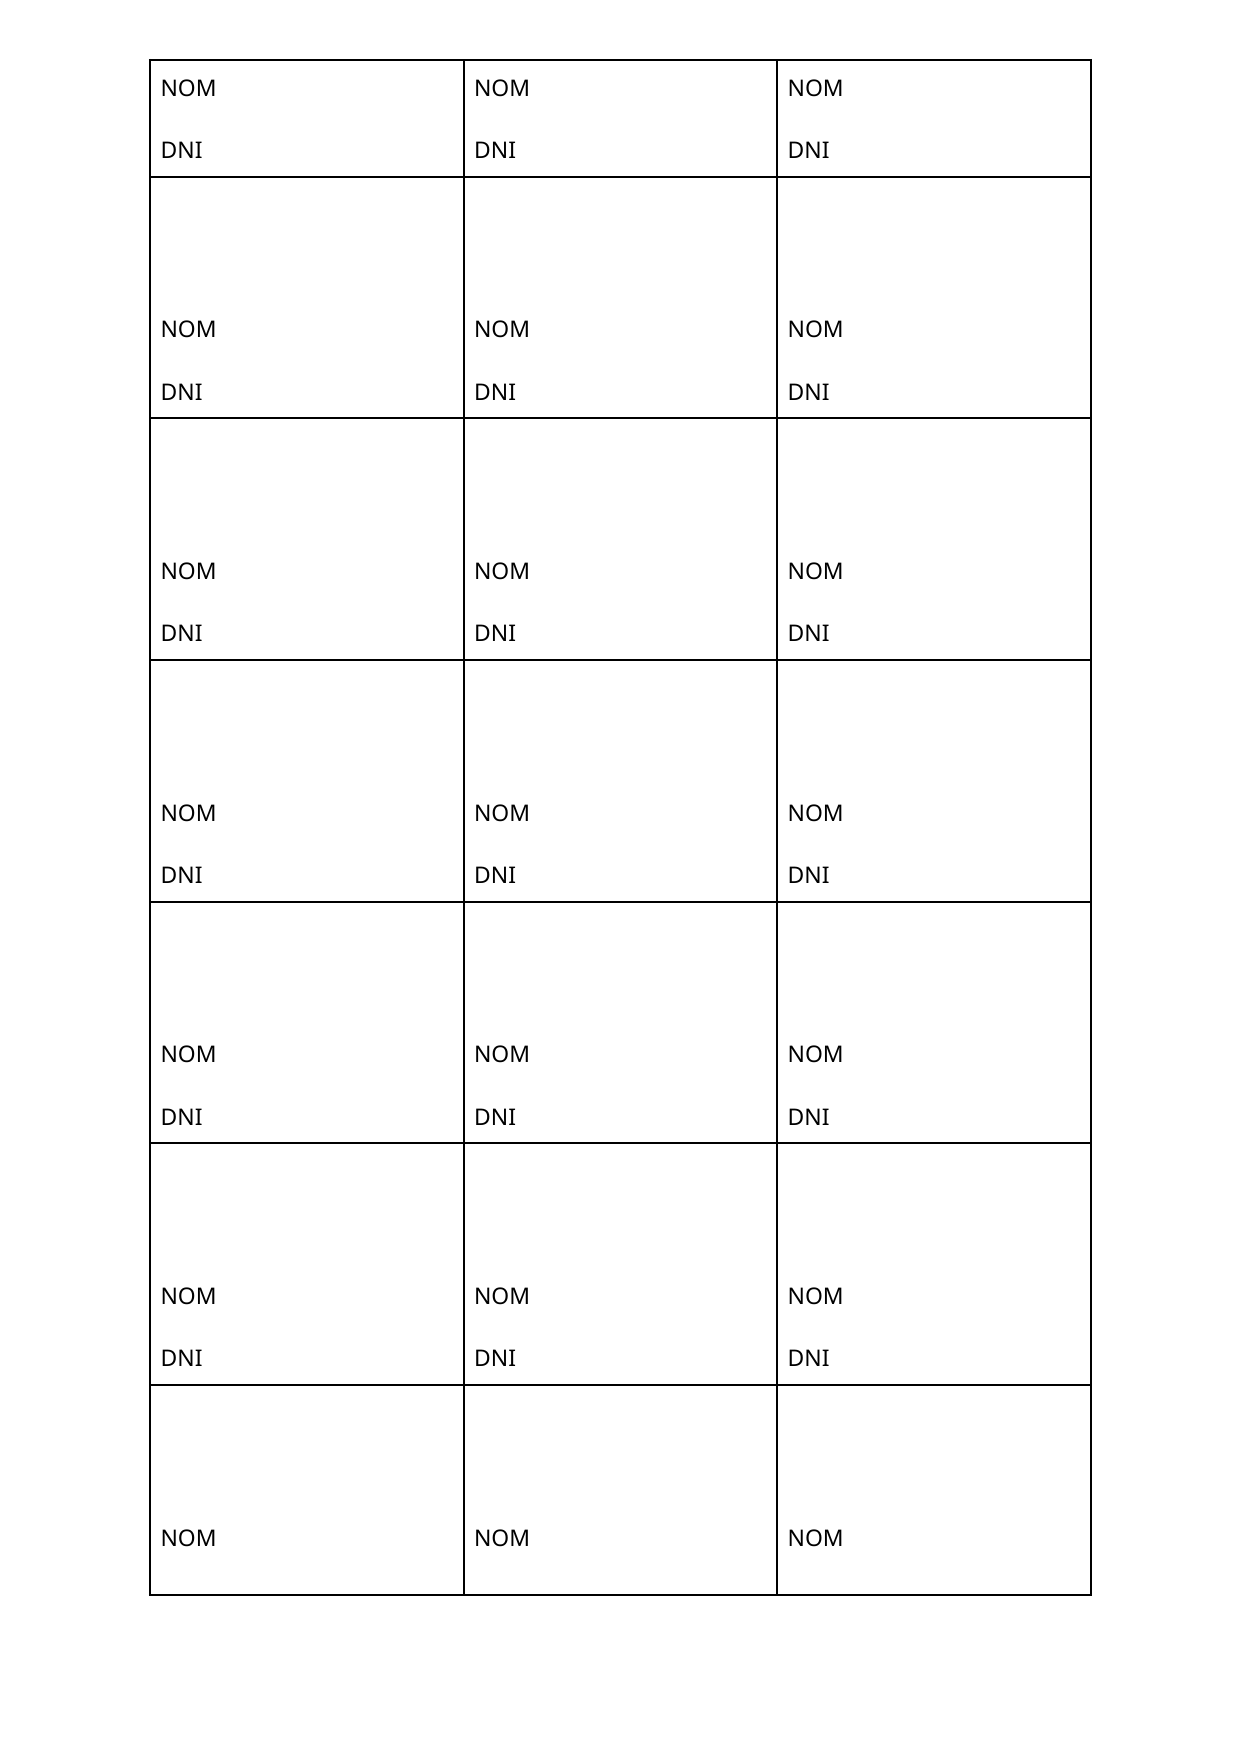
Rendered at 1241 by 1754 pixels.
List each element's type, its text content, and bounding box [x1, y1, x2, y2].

table_cell NOM DNI [465, 661, 776, 901]
table_cell NOM DNI [778, 61, 1090, 176]
table_cell NOM [465, 1386, 776, 1594]
table_cell NOM DNI [465, 178, 776, 417]
table_cell NOM DNI [778, 178, 1090, 417]
table_cell NOM DNI [151, 903, 463, 1142]
table_cell NOM DNI [465, 61, 776, 176]
table_cell NOM DNI [151, 178, 463, 417]
table_cell NOM DNI [151, 419, 463, 659]
table_cell NOM DNI [465, 1144, 776, 1384]
table_cell NOM DNI [778, 1144, 1090, 1384]
table_cell NOM DNI [465, 419, 776, 659]
table_cell NOM DNI [778, 661, 1090, 901]
table_cell NOM DNI [151, 661, 463, 901]
table_cell NOM [151, 1386, 463, 1594]
table_cell NOM DNI [778, 419, 1090, 659]
table_cell NOM [778, 1386, 1090, 1594]
table_cell NOM DNI [151, 61, 463, 176]
table_cell NOM DNI [465, 903, 776, 1142]
table_cell NOM DNI [151, 1144, 463, 1384]
table_cell NOM DNI [778, 903, 1090, 1142]
